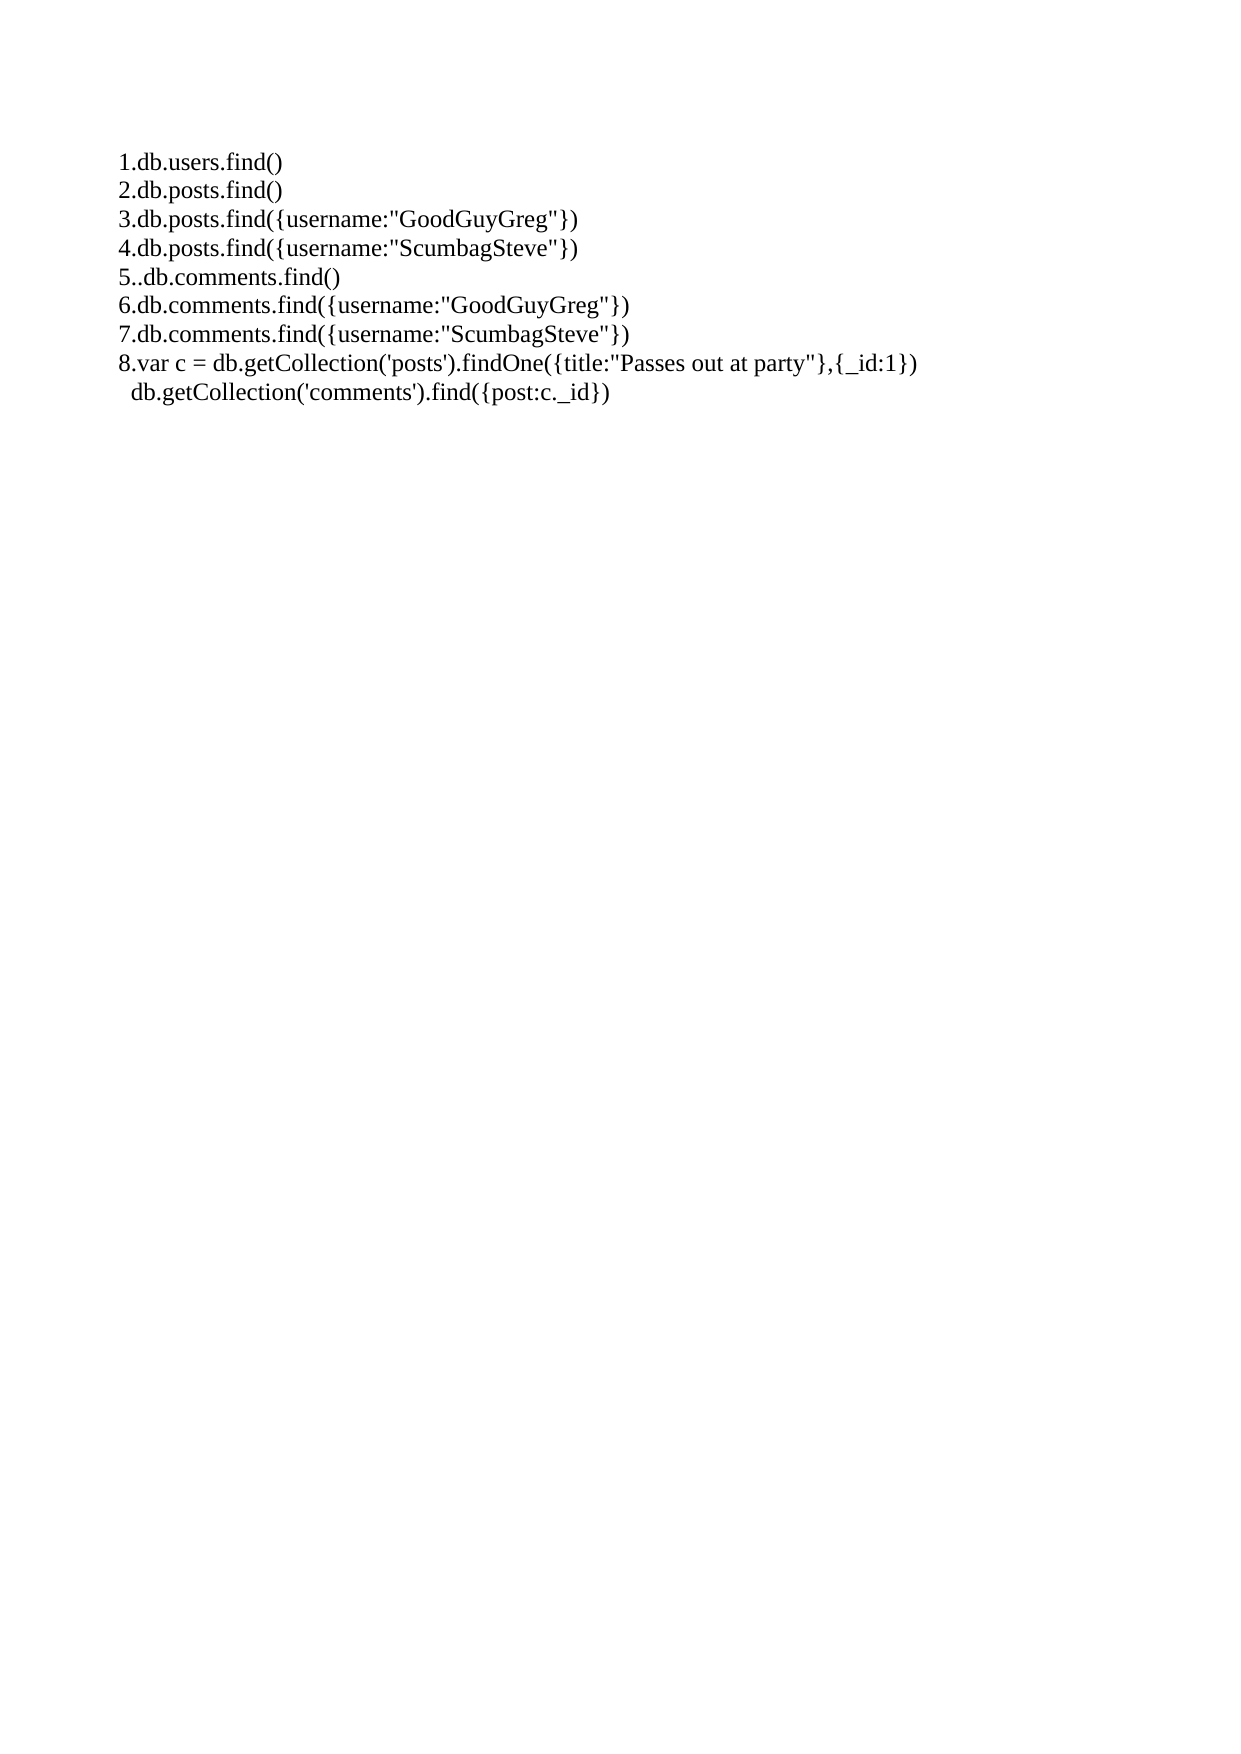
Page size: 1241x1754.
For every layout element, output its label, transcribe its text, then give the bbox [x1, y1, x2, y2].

text 6.db.comments.find({username:"GoodGuyGreg"}) [118, 291, 1122, 319]
text 5..db.comments.find() [118, 262, 1122, 291]
text 8.var c = db.getCollection('posts').findOne({title:"Passes out at party"},{_id:1}) [118, 348, 1122, 377]
text 1.db.users.find() [118, 147, 1122, 176]
text 7.db.comments.find({username:"ScumbagSteve"}) [118, 319, 1122, 348]
text 4.db.posts.find({username:"ScumbagSteve"}) [118, 233, 1122, 262]
text db.getCollection('comments').find({post:c._id}) [118, 377, 1122, 406]
text 3.db.posts.find({username:"GoodGuyGreg"}) [118, 204, 1122, 233]
text 2.db.posts.find() [118, 176, 1122, 204]
